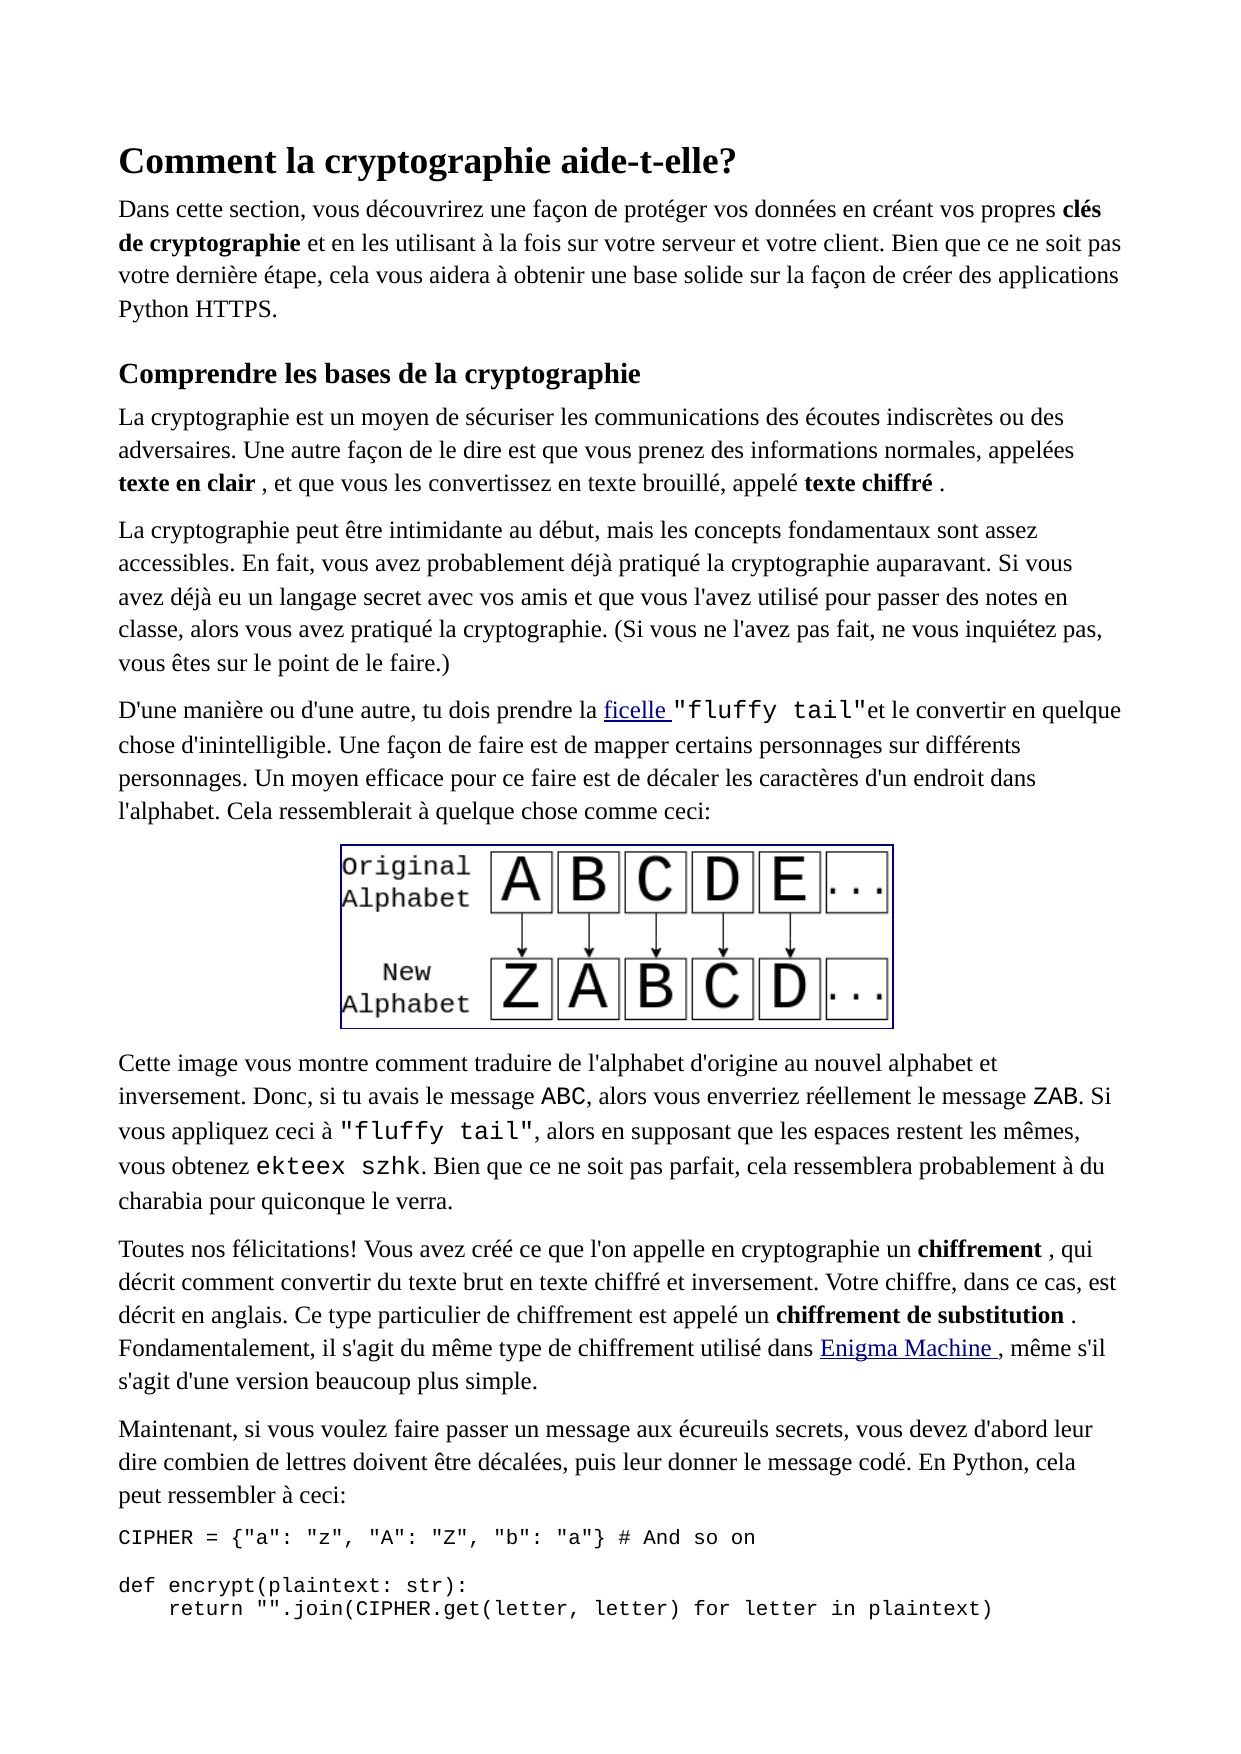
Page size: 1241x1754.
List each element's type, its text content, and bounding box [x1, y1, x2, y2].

text Toutes nos félicitations! Vous avez créé ce que l'on appelle en cryptographie un chiffrement , qui décrit comment convertir du texte brut en texte chiffré et inversement. Votre chiffre, dans ce cas, est décrit en anglais. Ce type particulier de chiffrement est appelé un chiffrement de substitution . Fondamentalement, il s'agit du même type de chiffrement utilisé dans Enigma Machine , même s'il s'agit d'une version beaucoup plus simple. [118, 1234, 1122, 1395]
text CIPHER = {"a": "z", "A": "Z", "b": "a"} # And so on [118, 1527, 1122, 1551]
subtitle Comment la cryptographie aide-t-elle? [118, 139, 1122, 182]
text La cryptographie est un moyen de sécuriser les communications des écoutes indiscrètes ou des adversaires. Une autre façon de le dire est que vous prenez des informations normales, appelées texte en clair , et que vous les convertissez en texte brouillé, appelé texte chiffré . [118, 402, 1122, 497]
text Dans cette section, vous découvrirez une façon de protéger vos données en créant vos propres clés de cryptographie et en les utilisant à la fois sur votre serveur et votre client. Bien que ce ne soit pas votre dernière étape, cela vous aidera à obtenir une base solide sur la façon de créer des applications Python HTTPS. [118, 194, 1122, 322]
picture [342, 846, 892, 1028]
text Cette image vous montre comment traduire de l'alphabet d'origine au nouvel alphabet et inversement. Donc, si tu avais le message ABC, alors vous enverriez réellement le message ZAB. Si vous appliquez ceci à "fluffy tail", alors en supposant que les espaces restent les mêmes, vous obtenez ekteex szhk. Bien que ce ne soit pas parfait, cela ressemblera probablement à du charabia pour quiconque le verra. [118, 1048, 1122, 1215]
text La cryptographie peut être intimidante au début, mais les concepts fondamentaux sont assez accessibles. En fait, vous avez probablement déjà pratiqué la cryptographie auparavant. Si vous avez déjà eu un langage secret avec vos amis et que vous l'avez utilisé pour passer des notes en classe, alors vous avez pratiqué la cryptographie. (Si vous ne l'avez pas fait, ne vous inquiétez pas, vous êtes sur le point de le faire.) [118, 516, 1122, 676]
subtitle Comprendre les bases de la cryptographie [118, 356, 1122, 389]
text return "".join(CIPHER.get(letter, letter) for letter in plaintext) [118, 1598, 1122, 1622]
text D'une manière ou d'une autre, tu dois prendre la ficelle "fluffy tail"et le convertir en quelque chose d'inintelligible. Une façon de faire est de mapper certains personnages sur différents personnages. Un moyen efficace pour ce faire est de décaler les caractères d'un endroit dans l'alphabet. Cela ressemblerait à quelque chose comme ceci: [118, 695, 1122, 825]
text def encrypt(plaintext: str): [118, 1575, 1122, 1598]
text Maintenant, si vous voulez faire passer un message aux écureuils secrets, vous devez d'abord leur dire combien de lettres doivent être décalées, puis leur donner le message codé. En Python, cela peut ressembler à ceci: [118, 1414, 1122, 1508]
